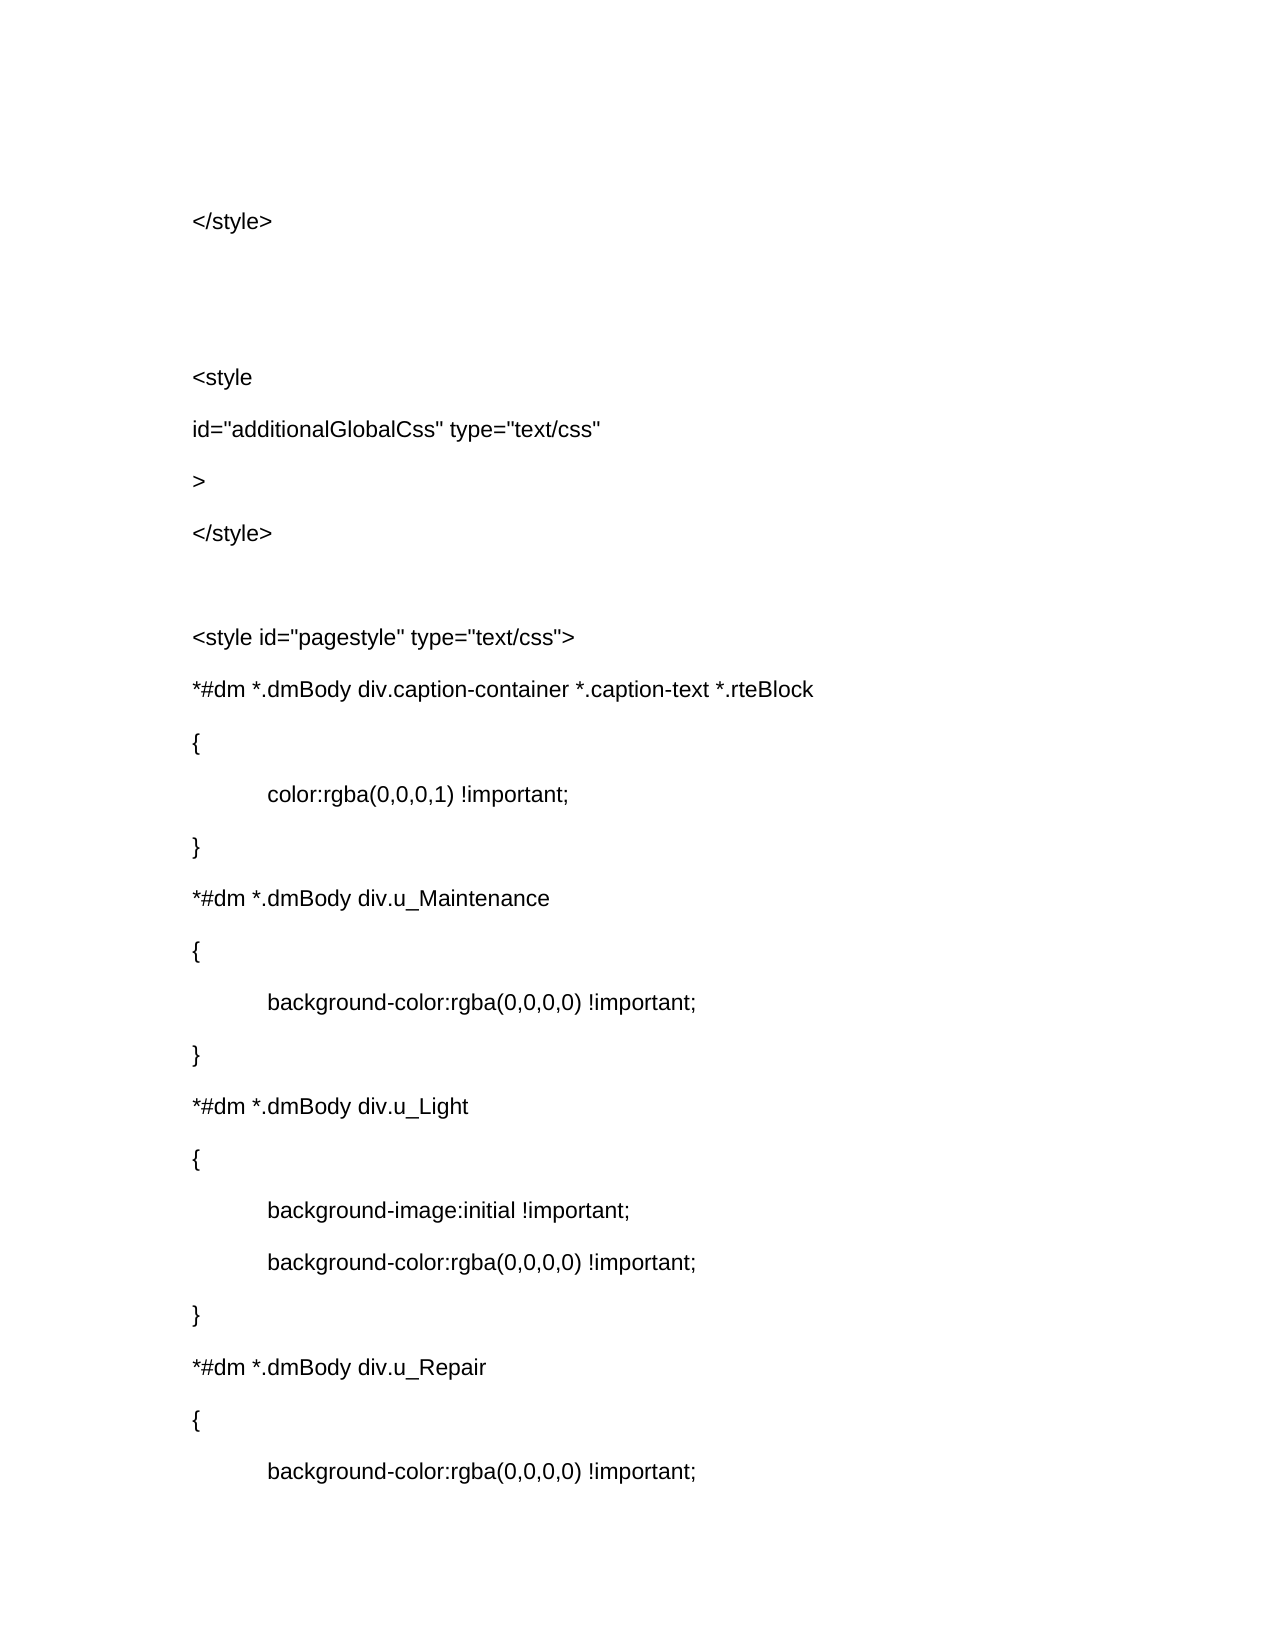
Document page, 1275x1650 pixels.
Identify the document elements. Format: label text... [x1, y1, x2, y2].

table_cell [150, 301, 182, 353]
table_cell [150, 1031, 182, 1083]
table_cell } [182, 822, 1125, 874]
table_cell [150, 1395, 182, 1447]
table_cell } [182, 1291, 1125, 1343]
table_cell [150, 562, 182, 614]
table_cell *#dm *.dmBody div.u_Repair [182, 1343, 1125, 1395]
table_cell { [182, 1395, 1125, 1447]
table_cell [150, 354, 182, 406]
table_cell [150, 1239, 182, 1291]
table_cell <style [182, 354, 1125, 406]
table_cell [150, 1291, 182, 1343]
table_cell *#dm *.dmBody div.u_Maintenance [182, 874, 1125, 926]
table_cell { [182, 1135, 1125, 1187]
table_cell background-image:initial !important; [182, 1187, 1125, 1239]
table_cell [150, 666, 182, 718]
table_cell [150, 770, 182, 822]
table_cell [150, 406, 182, 458]
table_cell </style> [182, 197, 1125, 249]
table_cell [182, 562, 1125, 614]
table_cell { [182, 926, 1125, 978]
table_cell [150, 1187, 182, 1239]
table_cell [150, 1343, 182, 1395]
table_cell [150, 822, 182, 874]
table_cell color:rgba(0,0,0,1) !important; [182, 770, 1125, 822]
table_cell [150, 150, 182, 197]
table_cell </style> [182, 510, 1125, 562]
table_cell [182, 150, 1125, 197]
table_cell [150, 197, 182, 249]
table_cell id="additionalGlobalCss" type="text/css" [182, 406, 1125, 458]
table_cell > [182, 458, 1125, 510]
table_cell [150, 1447, 182, 1499]
table_cell <style id="pagestyle" type="text/css"> [182, 614, 1125, 666]
table_cell [182, 249, 1125, 301]
table_cell [150, 718, 182, 770]
table_cell *#dm *.dmBody div.u_Light [182, 1083, 1125, 1135]
table_cell [150, 874, 182, 926]
table_cell background-color:rgba(0,0,0,0) !important; [182, 979, 1125, 1031]
table_cell background-color:rgba(0,0,0,0) !important; [182, 1447, 1125, 1499]
table_cell [150, 614, 182, 666]
table_cell [150, 1083, 182, 1135]
table_cell [182, 301, 1125, 353]
table_cell [150, 1135, 182, 1187]
table_cell [150, 458, 182, 510]
table_cell [150, 979, 182, 1031]
table_cell [150, 510, 182, 562]
table_cell [150, 249, 182, 301]
table_cell } [182, 1031, 1125, 1083]
table_cell { [182, 718, 1125, 770]
table_cell *#dm *.dmBody div.caption-container *.caption-text *.rteBlock [182, 666, 1125, 718]
table_cell background-color:rgba(0,0,0,0) !important; [182, 1239, 1125, 1291]
table_cell [150, 926, 182, 978]
